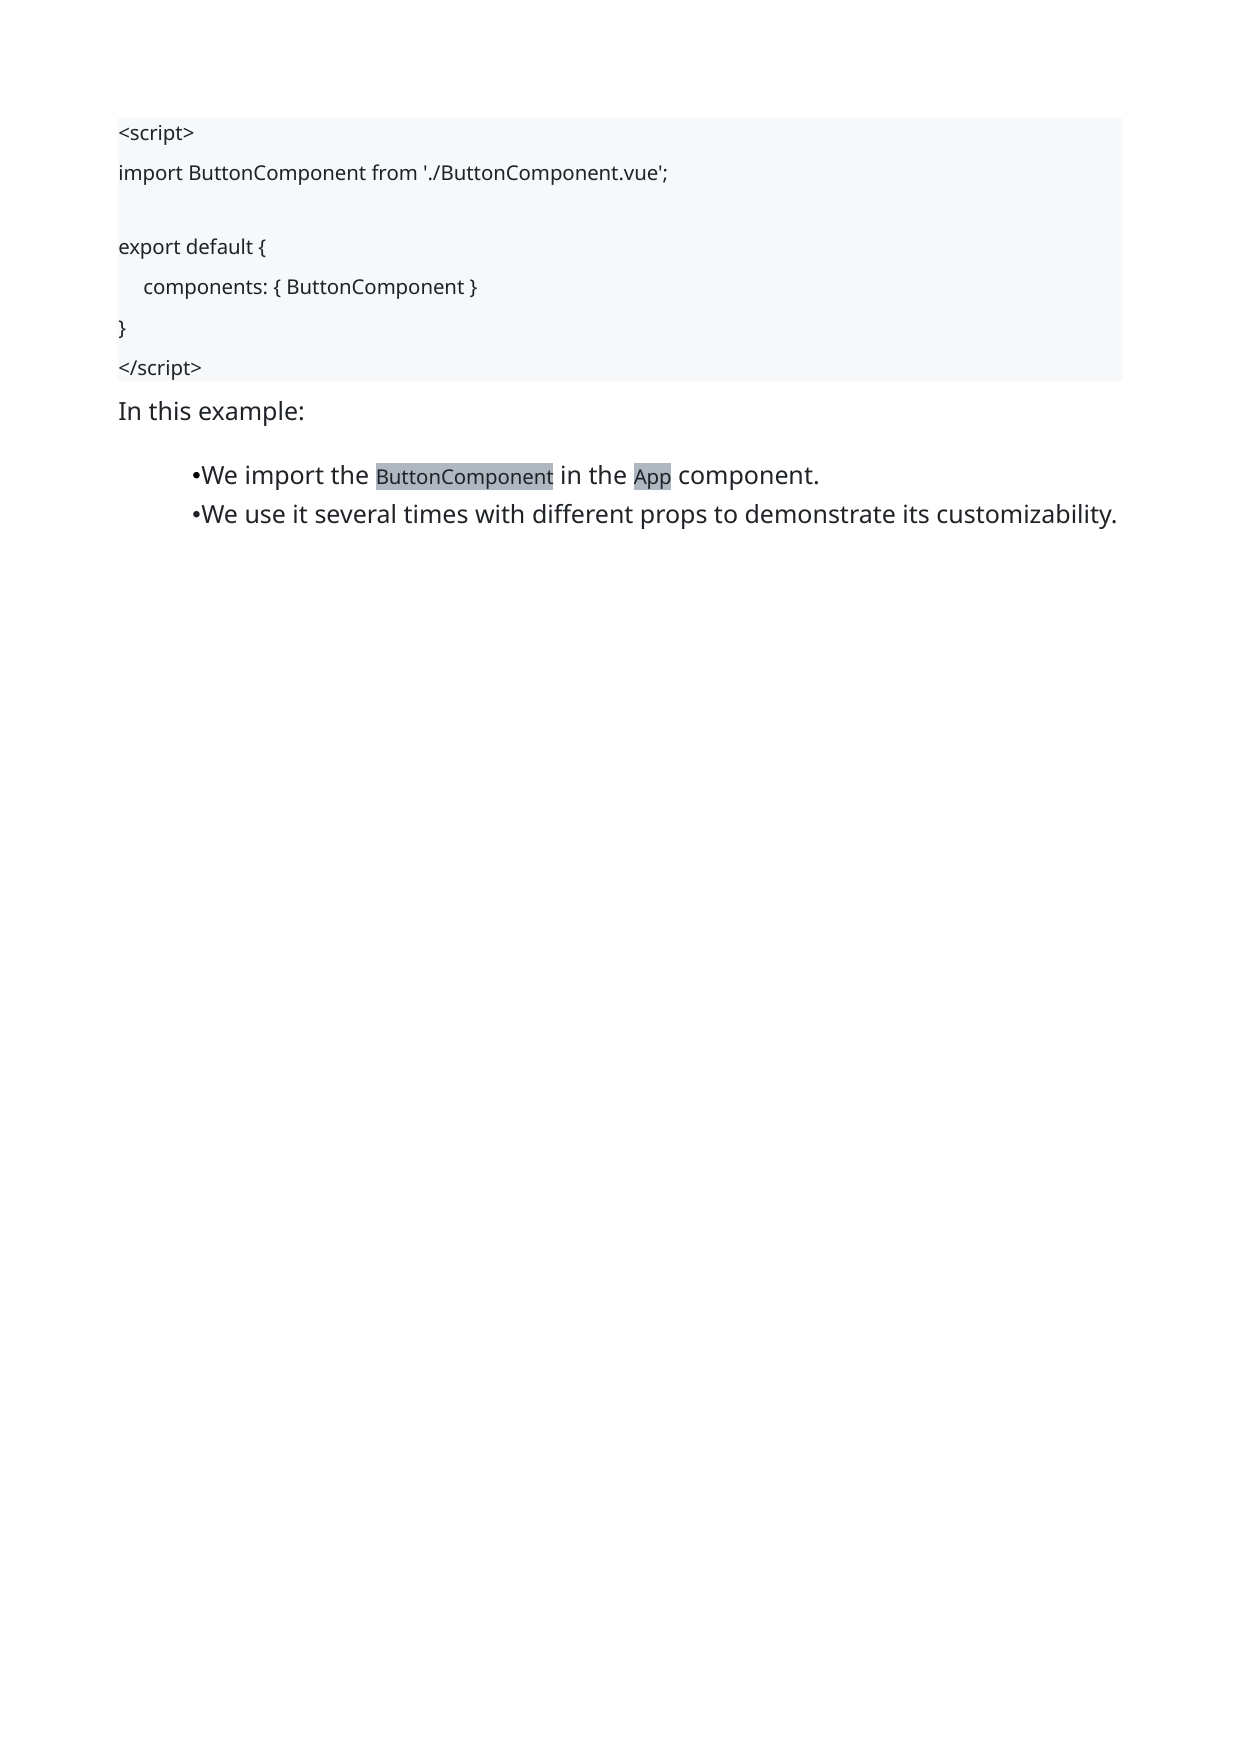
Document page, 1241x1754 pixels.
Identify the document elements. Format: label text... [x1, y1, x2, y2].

text import ButtonComponent from './ButtonComponent.vue'; [118, 158, 1122, 186]
text <script> [118, 118, 1122, 146]
text </script> [118, 353, 1122, 381]
text export default { [118, 233, 1122, 260]
text components: { ButtonComponent } [118, 273, 1122, 301]
list We import the ButtonComponent in the App component. [118, 458, 1122, 492]
list We use it several times with different props to demonstrate its customizability. [118, 497, 1122, 531]
text } [118, 313, 1122, 341]
text In this example: [118, 393, 1122, 428]
